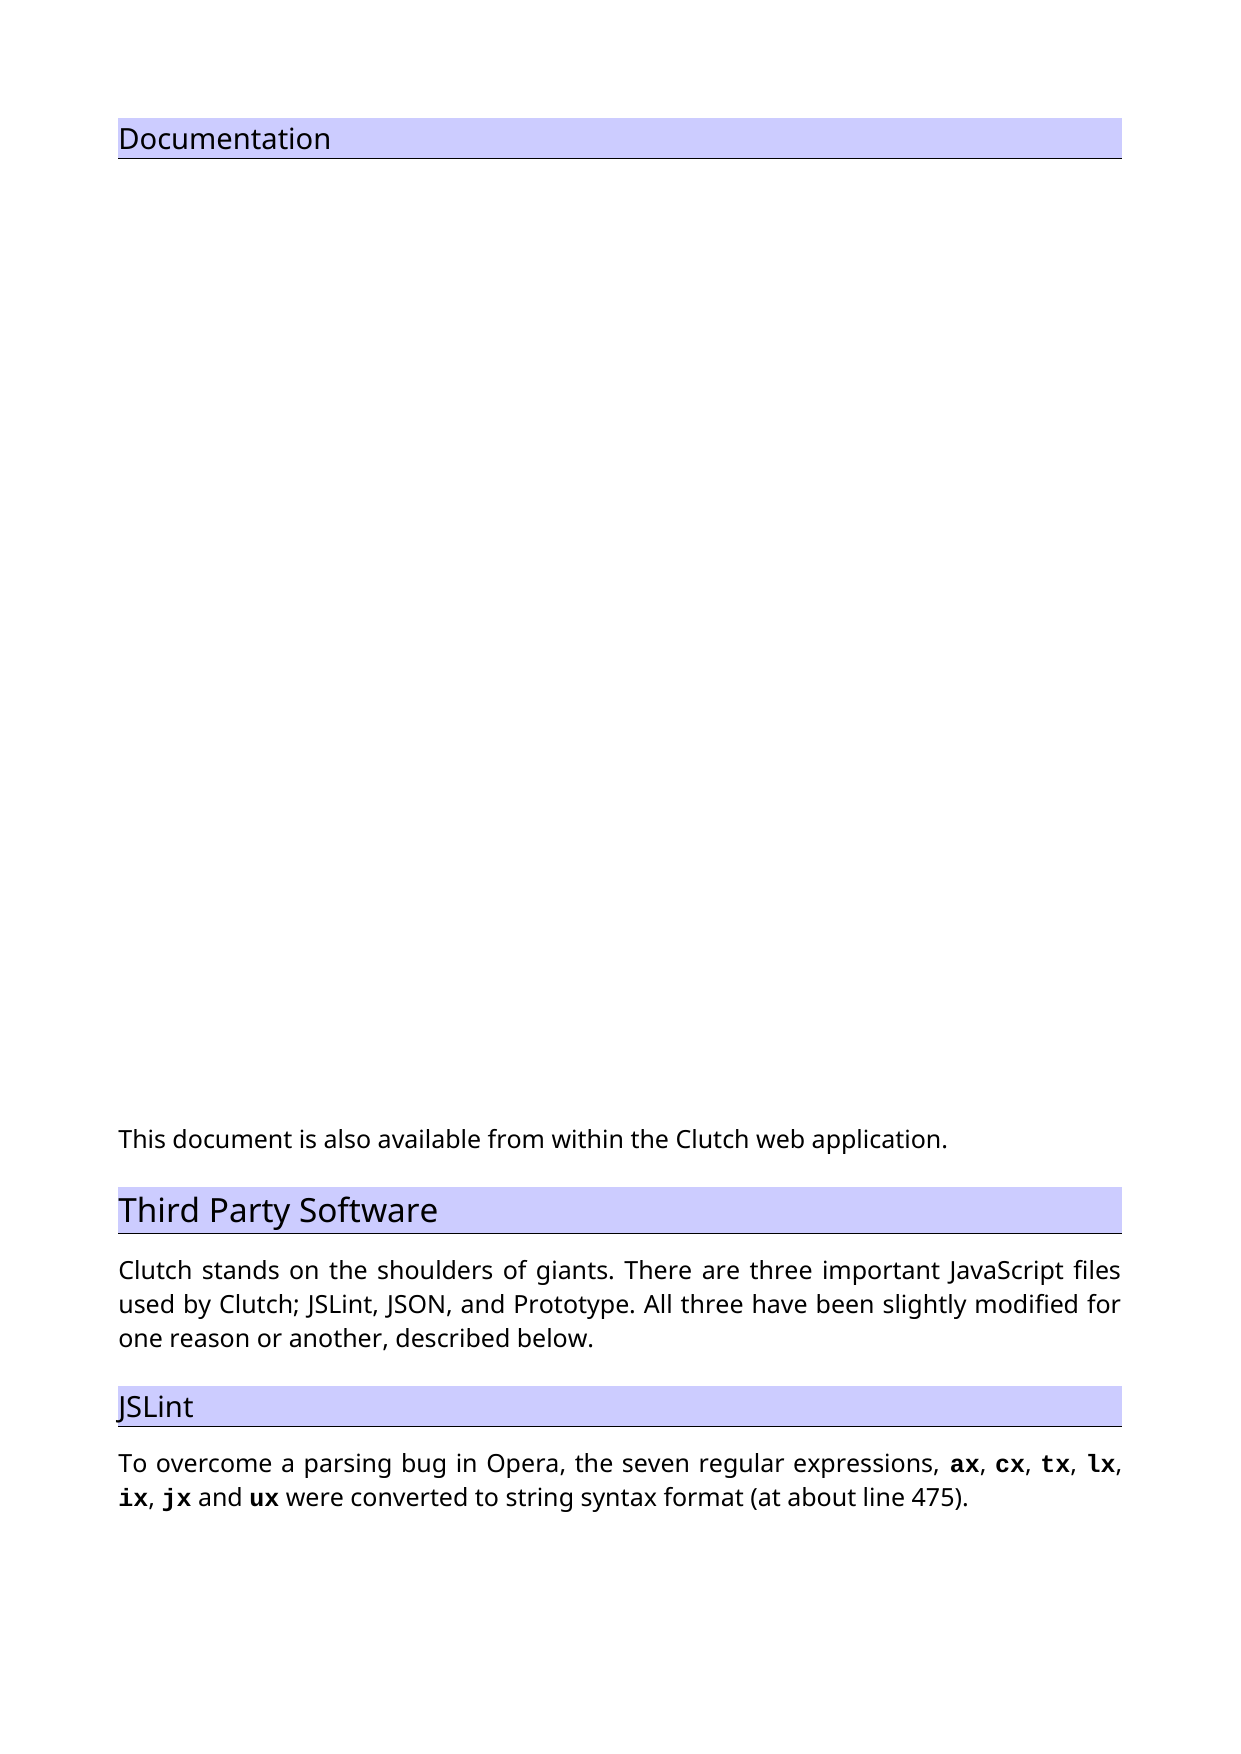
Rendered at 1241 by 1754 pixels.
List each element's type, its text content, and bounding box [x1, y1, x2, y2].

text To overcome a parsing bug in Opera, the seven regular expressions, ax, cx, tx, lx, ix, jx and ux were converted to string syntax format (at about line 475). [118, 1445, 1122, 1514]
subtitle Documentation [118, 118, 1122, 158]
text This document is also available from within the Clutch web application. [118, 1122, 1122, 1156]
subtitle Third Party Software [118, 1187, 1122, 1233]
text Clutch stands on the shoulders of giants. There are three important JavaScript files used by Clutch; JSLint, JSON, and Prototype. All three have been slightly modified for one reason or another, described below. [118, 1252, 1122, 1355]
subtitle JSLint [118, 1386, 1122, 1426]
